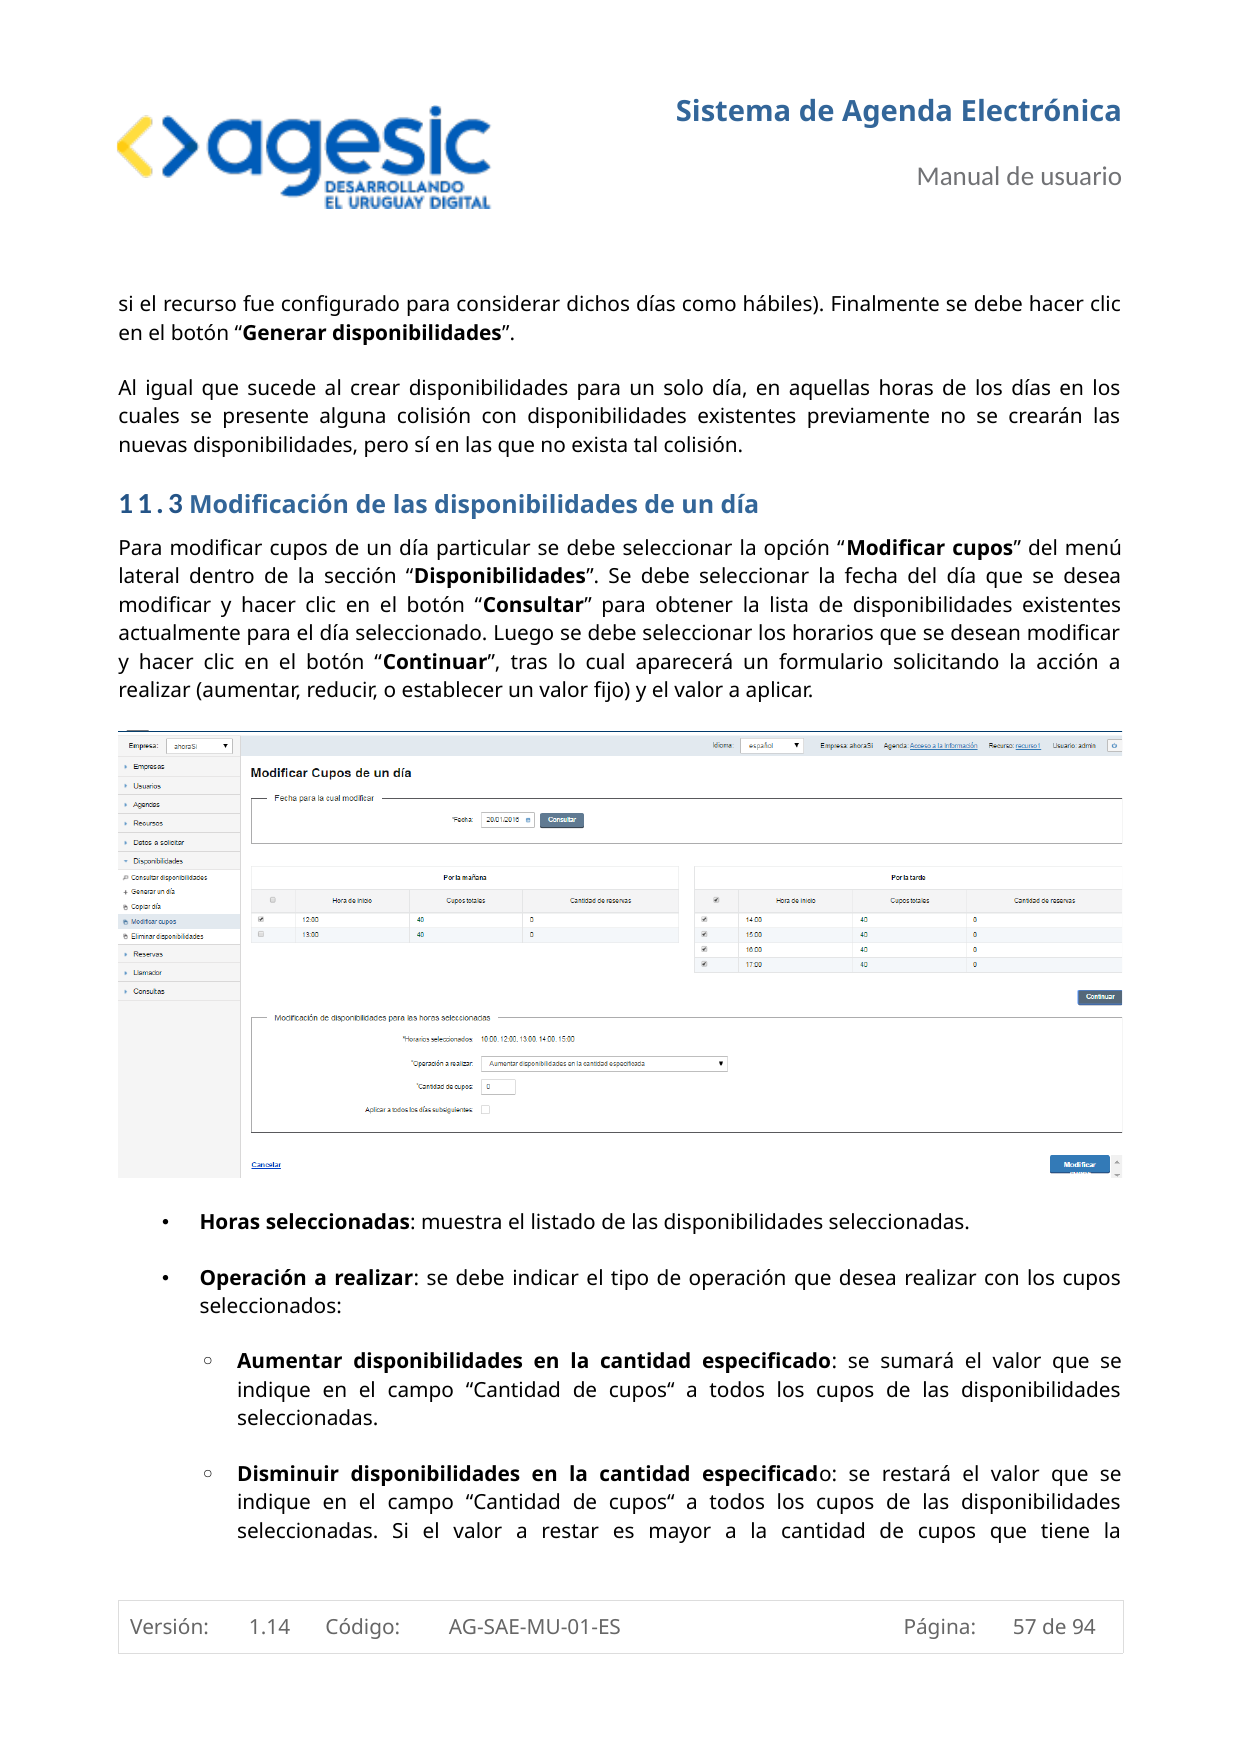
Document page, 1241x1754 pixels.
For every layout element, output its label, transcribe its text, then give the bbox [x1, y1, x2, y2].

text Al igual que sucede al crear disponibilidades para un solo día, en aquellas horas de los días en los cuales se presente alguna colisión con disponibilidades existentes previamente no se crearán las nuevas disponibilidades, pero sí en las que no exista tal colisión. [118, 373, 1122, 458]
list Horas seleccionadas: muestra el listado de las disponibilidades seleccionadas. [162, 1178, 1122, 1236]
list Aumentar disponibilidades en la cantidad especificado: se sumará el valor que se indique en el campo “Cantidad de cupos“ a todos los cupos de las disponibilidades seleccionadas. [199, 1347, 1122, 1432]
text Luego se debe seleccionar en el campo “Fecha modelo” la fecha del día que se desea utilizar como modelo, seleccionar las fechas de inicio y finalización del período e indicar los días de la semana para los cuales se desea generar las disponibilidades (notar que sábado y domingo sólo estarán disponibles si el recurso fue configurado para considerar dichos días como hábiles). Finalmente se debe hacer clic en el botón “Generar disponibilidades”. [118, 289, 1122, 346]
subtitle Modificación de las disponibilidades de un día [118, 485, 1122, 521]
picture [116, 105, 492, 209]
picture [118, 730, 1123, 1178]
list Disminuir disponibilidades en la cantidad especificado: se restará el valor que se indique en el campo “Cantidad de cupos“ a todos los cupos de las disponibilidades seleccionadas. Si el valor a restar es mayor a la cantidad de cupos que tiene la [199, 1459, 1122, 1544]
list Operación a realizar: se debe indicar el tipo de operación que desea realizar con los cupos seleccionados: [162, 1263, 1122, 1320]
text Para modificar cupos de un día particular se debe seleccionar la opción “Modificar cupos” del menú lateral dentro de la sección “Disponibilidades”. Se debe seleccionar la fecha del día que se desea modificar y hacer clic en el botón “Consultar” para obtener la lista de disponibilidades existentes actualmente para el día seleccionado. Luego se debe seleccionar los horarios que se desean modificar y hacer clic en el botón “Continuar”, tras lo cual aparecerá un formulario solicitando la acción a realizar (aumentar, reducir, o establecer un valor fijo) y el valor a aplicar. [118, 533, 1122, 704]
